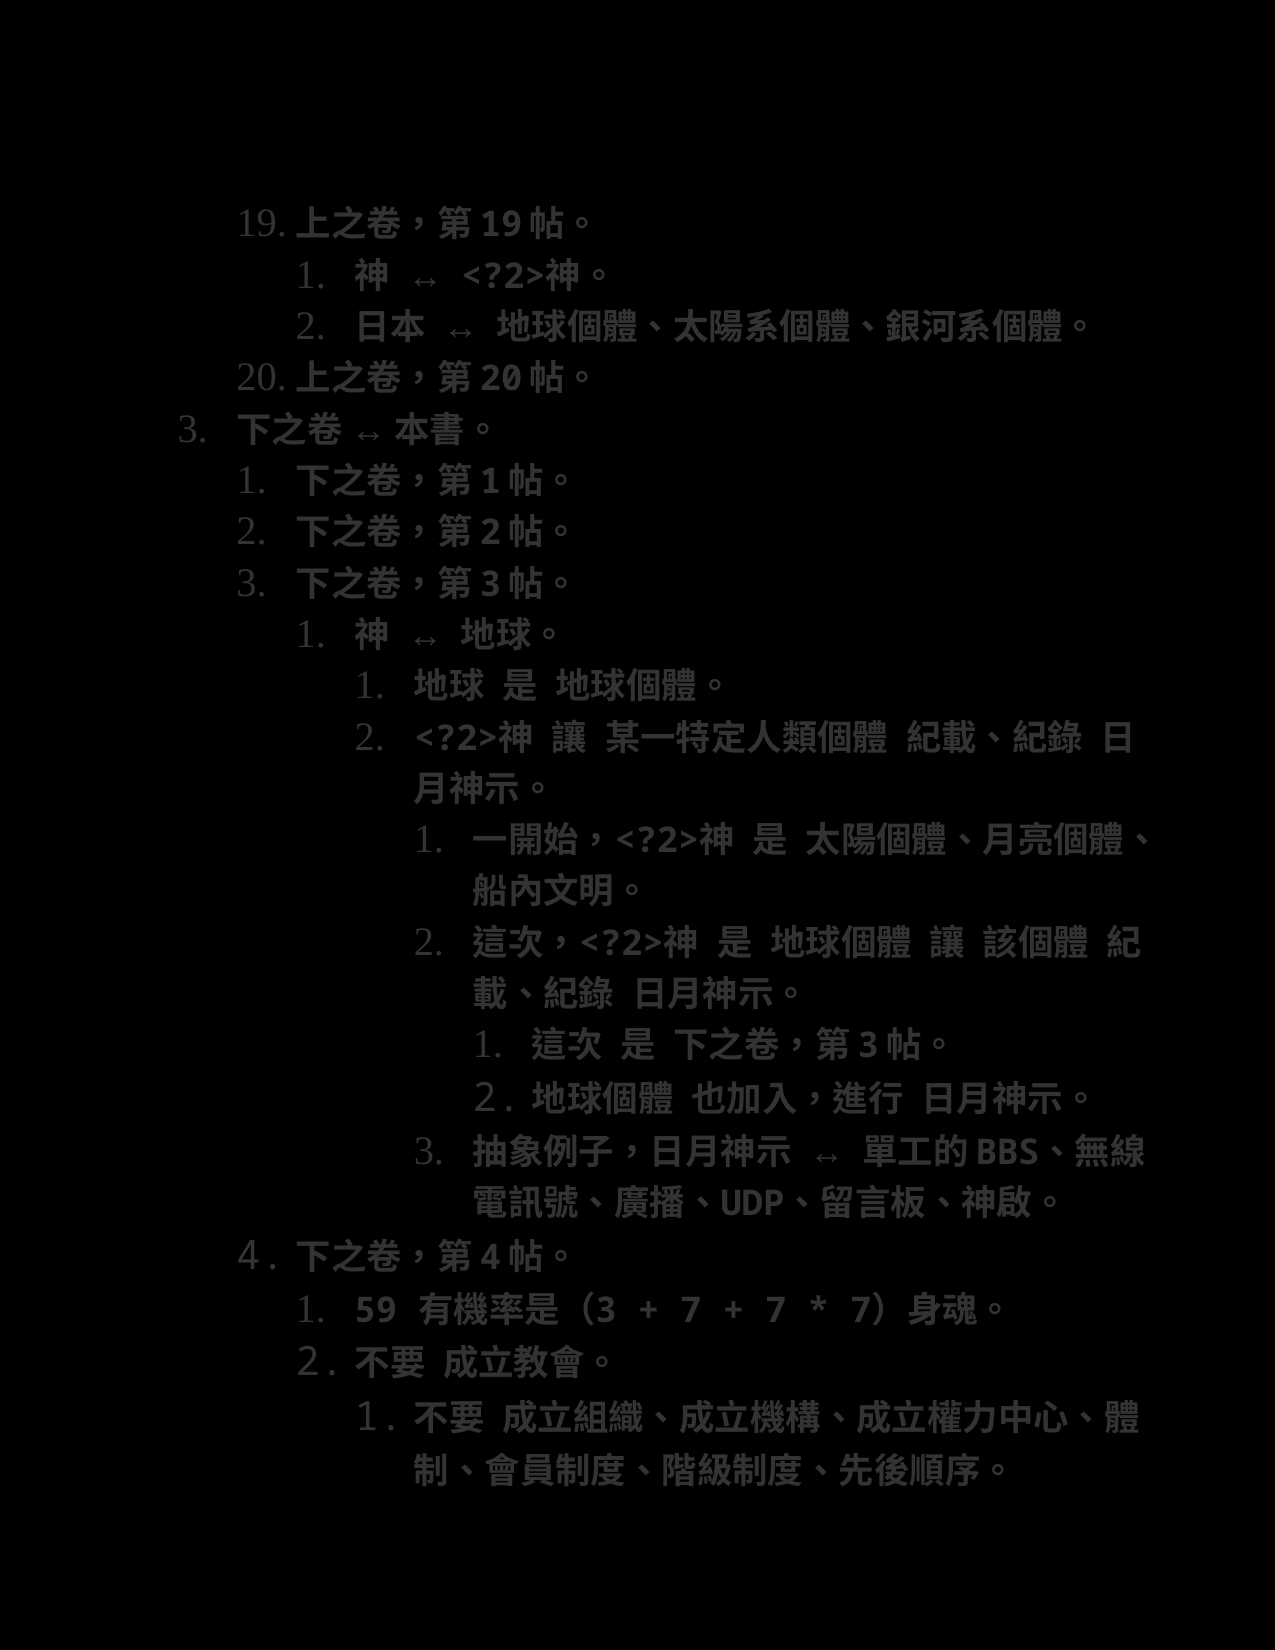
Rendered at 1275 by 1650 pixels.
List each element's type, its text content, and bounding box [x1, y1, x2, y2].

list 抽象例子，日月神示 ↔ 單工的BBS、無線電訊號、廣播、UDP、留言板、神啟。 [413, 1123, 1157, 1226]
list 這次 是 下之卷，第3帖。 [472, 1017, 1157, 1068]
list 不要 成立組織、成立機構、成立權力中心、體制、會員制度、階級制度、先後順序。 [354, 1387, 1157, 1494]
list 這次，<?2>神 是 地球個體 讓 該個體 紀載、紀錄 日月神示。 [413, 914, 1157, 1017]
list 不要 成立教會。 [295, 1332, 1157, 1387]
list 下之卷，第4帖。 [236, 1226, 1157, 1281]
list 一開始，<?2>神 是 太陽個體、月亮個體、船內文明。 [413, 812, 1157, 914]
list <?2>神 讓 某一特定人類個體 紀載、紀錄 日月神示。 [354, 709, 1157, 812]
list 上之卷，第19帖。 [236, 196, 1157, 247]
list 下之卷，第3帖。 [236, 555, 1157, 606]
list 地球個體 也加入，進行 日月神示。 [472, 1068, 1157, 1123]
list 上之卷，第20帖。 [236, 350, 1157, 401]
list 日本 ↔ 地球個體、太陽系個體、銀河系個體。 [295, 298, 1157, 350]
list 下之卷，第2帖。 [236, 504, 1157, 555]
list 下之卷 ↔ 本書。 [177, 401, 1157, 452]
list 神 ↔ <?2>神。 [295, 247, 1157, 298]
list 神 ↔ 地球。 [295, 606, 1157, 658]
list 下之卷，第1帖。 [236, 452, 1157, 504]
list 59 有機率是（3 + 7 + 7 * 7）身魂。 [295, 1281, 1157, 1332]
list 地球 是 地球個體。 [354, 658, 1157, 709]
